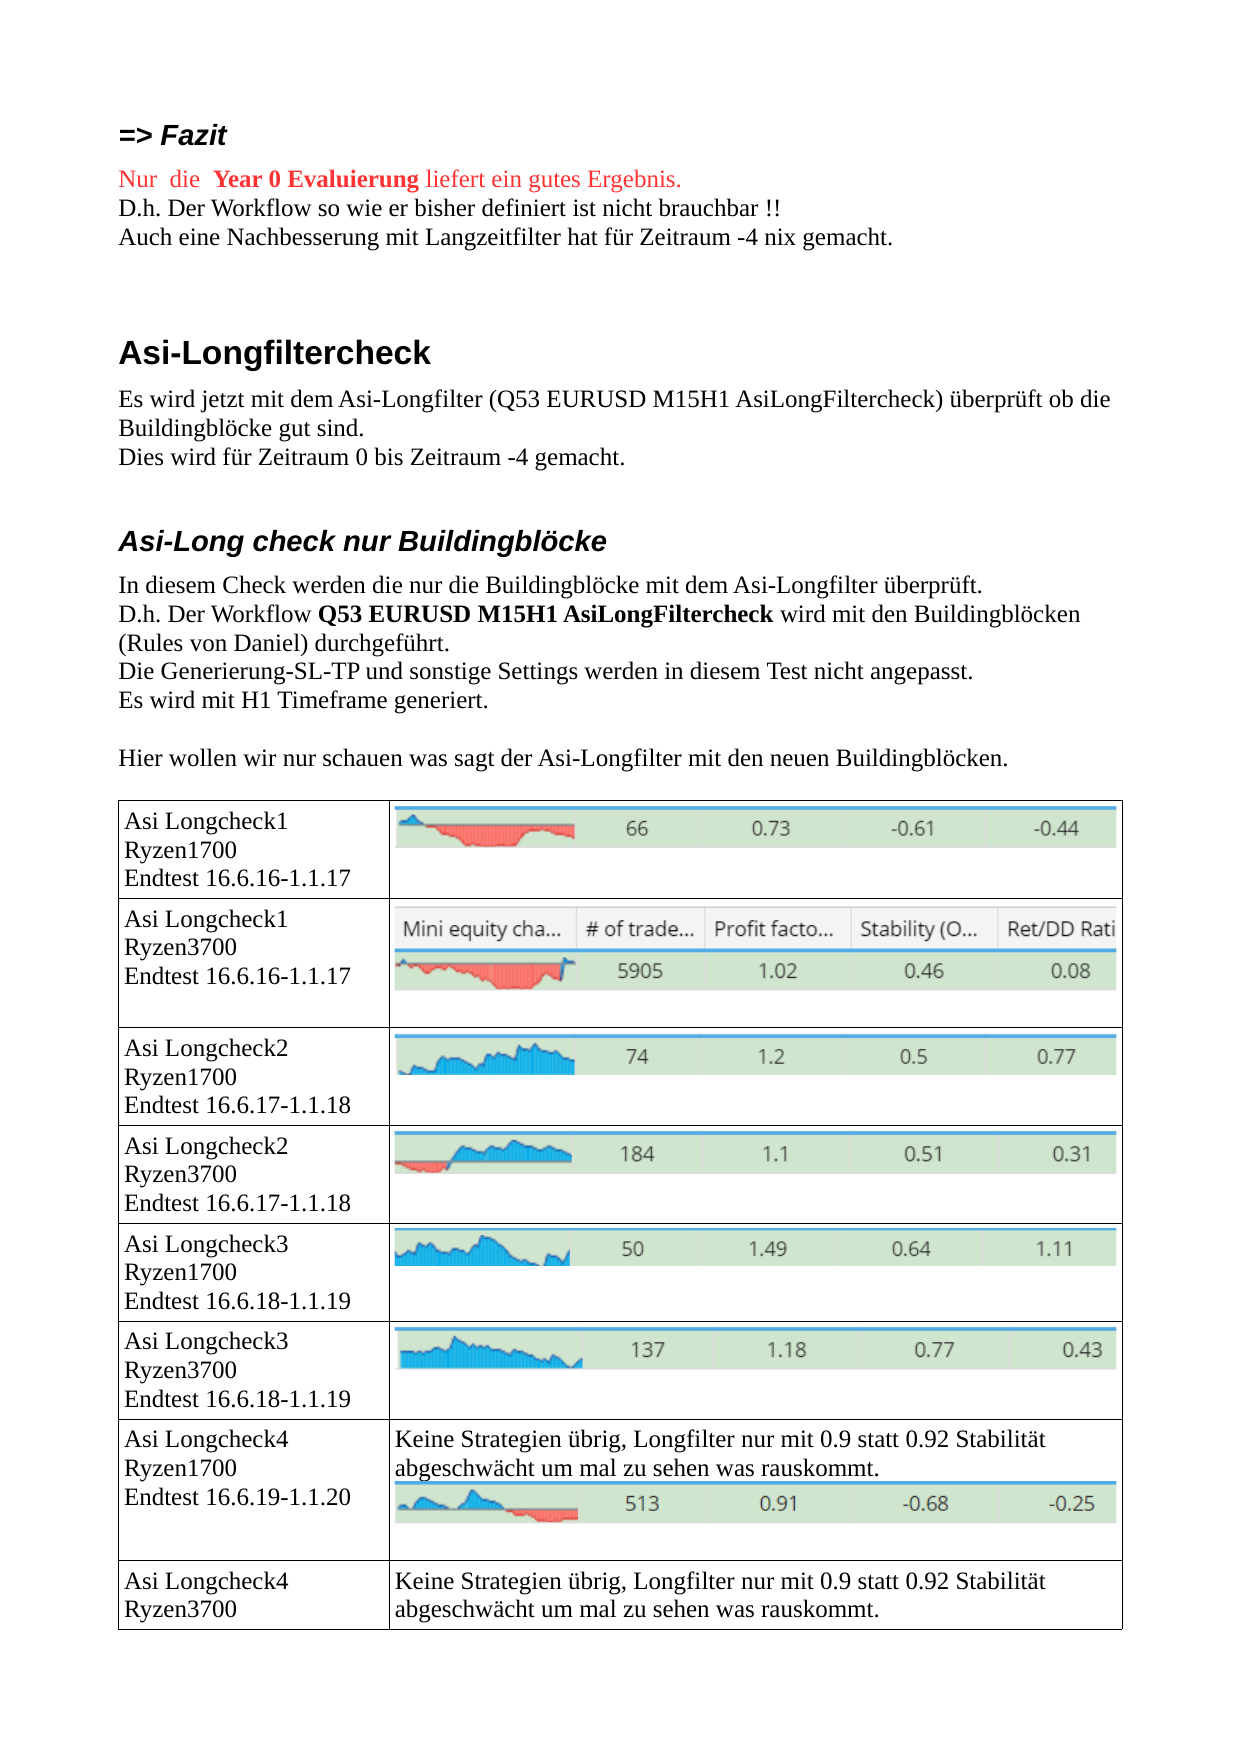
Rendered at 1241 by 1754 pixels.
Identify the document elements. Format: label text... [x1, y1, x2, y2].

picture [394, 1033, 1117, 1075]
table_cell [390, 1126, 1122, 1223]
table_cell Asi Longcheck2 Ryzen1700 Endtest 16.6.17-1.1.18 [119, 1028, 389, 1125]
subtitle Asi-Long check nur Buildingblöcke [118, 524, 1122, 558]
table_cell [390, 1028, 1122, 1074]
picture [394, 806, 1117, 848]
picture [394, 1130, 1117, 1174]
table_header Asi Longcheck1 Ryzen1700 Endtest 16.6.16-1.1.17 [119, 801, 389, 898]
text Dies wird für Zeitraum 0 bis Zeitraum -4 gemacht. [118, 442, 1122, 470]
table_cell Keine Strategien übrig, Longfilter nur mit 0.9 statt 0.92 Stabilität abgeschwächt um mal zu sehen was rauskommt. [390, 1561, 1122, 1629]
table_cell [390, 899, 1122, 1027]
table_cell [390, 1322, 1122, 1418]
text Auch eine Nachbesserung mit Langzeitfilter hat für Zeitraum -4 nix gemacht. [118, 222, 1122, 250]
picture [394, 903, 1117, 993]
picture [394, 1326, 1117, 1371]
table_cell Keine Strategien übrig, Longfilter nur mit 0.9 statt 0.92 Stabilität abgeschwächt um mal zu sehen was rauskommt. [390, 1420, 1122, 1560]
table_cell Asi Longcheck3 Ryzen1700 Endtest 16.6.18-1.1.19 [119, 1224, 389, 1321]
table_cell [390, 1075, 1122, 1125]
table_cell Asi Longcheck3 Ryzen3700 Endtest 16.6.18-1.1.19 [119, 1322, 389, 1418]
table_cell Asi Longcheck4 Ryzen1700 Endtest 16.6.19-1.1.20 [119, 1420, 389, 1560]
table_cell Asi Longcheck1 Ryzen3700 Endtest 16.6.16-1.1.17 [119, 899, 389, 1027]
table_cell [390, 1224, 1122, 1321]
text Die Generierung-SL-TP und sonstige Settings werden in diesem Test nicht angepasst. [118, 656, 1122, 685]
text Es wird jetzt mit dem Asi-Longfilter (Q53 EURUSD M15H1 AsiLongFiltercheck) überprüft ob die Buildingblöcke gut sind. [118, 384, 1122, 442]
text Hier wollen wir nur schauen was sagt der Asi-Longfilter mit den neuen Buildingblöcken. [118, 743, 1122, 771]
text D.h. Der Workflow so wie er bisher definiert ist nicht brauchbar !! [118, 193, 1122, 222]
table_header [390, 801, 1122, 847]
text Es wird mit H1 Timeframe generiert. [118, 685, 1122, 714]
subtitle => Fazit [118, 118, 1122, 152]
picture [394, 1228, 1117, 1266]
text In diesem Check werden die nur die Buildingblöcke mit dem Asi-Longfilter überprüft. [118, 570, 1122, 599]
table_cell Asi Longcheck4 Ryzen3700 [119, 1561, 389, 1629]
picture [394, 1481, 1117, 1526]
text Nur die Year 0 Evaluierung liefert ein gutes Ergebnis. [118, 164, 1122, 193]
table_header [390, 848, 1122, 898]
subtitle Asi-Longfiltercheck [118, 333, 1122, 372]
text D.h. Der Workflow Q53 EURUSD M15H1 AsiLongFiltercheck wird mit den Buildingblöcken (Rules von Daniel) durchgeführt. [118, 599, 1122, 656]
table_cell Asi Longcheck2 Ryzen3700 Endtest 16.6.17-1.1.18 [119, 1126, 389, 1223]
